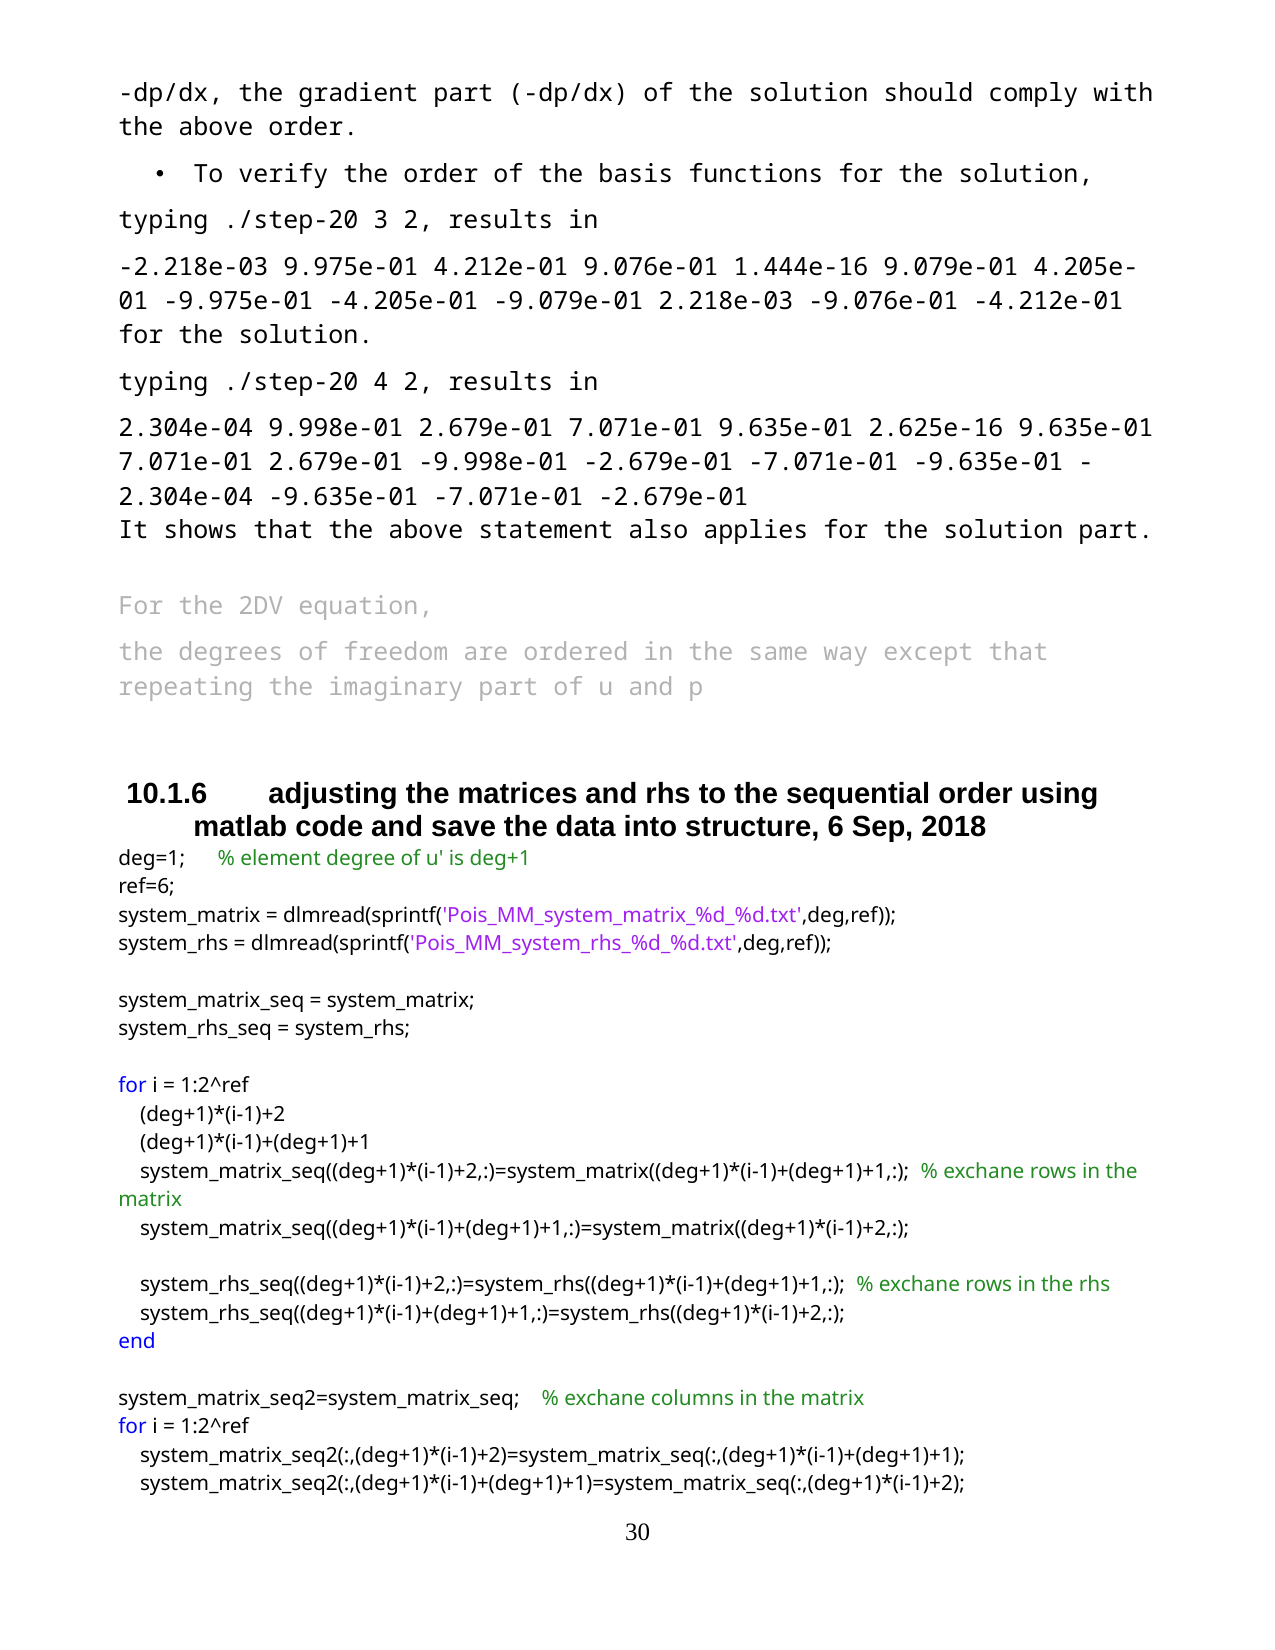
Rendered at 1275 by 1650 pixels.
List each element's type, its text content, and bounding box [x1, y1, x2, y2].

text -2.218e-03 9.975e-01 4.212e-01 9.076e-01 1.444e-16 9.079e-01 4.205e-01 -9.975e-01 -4.205e-01 -9.079e-01 2.218e-03 -9.076e-01 -4.212e-01 for the solution. [118, 249, 1157, 351]
text typing ./step-20 4 2, results in [118, 363, 1157, 397]
text system_matrix_seq = system_matrix; [118, 985, 1157, 1013]
text system_rhs_seq((deg+1)*(i-1)+2,:)=system_rhs((deg+1)*(i-1)+(deg+1)+1,:); % exchane rows in the rhs [118, 1269, 1157, 1298]
text system_matrix_seq2=system_matrix_seq; % exchane columns in the matrix [118, 1383, 1157, 1412]
text system_matrix_seq2(:,(deg+1)*(i-1)+(deg+1)+1)=system_matrix_seq(:,(deg+1)*(i-1)+2); [118, 1468, 1157, 1497]
text deg=1; % element degree of u' is deg+1 [118, 843, 1157, 871]
text system_rhs_seq = system_rhs; [118, 1013, 1157, 1042]
text the degrees of freedom are ordered in the same way except that repeating the imaginary part of u and p [118, 634, 1157, 702]
text for i = 1:2^ref [118, 1070, 1157, 1099]
list To verify the order of the basis functions for the solution, [156, 156, 1157, 190]
text -dp/dx, the gradient part (-dp/dx) of the solution should comply with the above order. [118, 75, 1157, 143]
text system_matrix_seq((deg+1)*(i-1)+2,:)=system_matrix((deg+1)*(i-1)+(deg+1)+1,:); % exchane rows in the matrix [118, 1156, 1157, 1213]
text (deg+1)*(i-1)+2 [118, 1099, 1157, 1127]
text system_rhs = dlmread(sprintf('Pois_MM_system_rhs_%d_%d.txt',deg,ref)); [118, 928, 1157, 957]
subtitle adjusting the matrices and rhs to the sequential order using matlab code and save the data into structure, 6 Sep, 2018 [118, 776, 1157, 843]
text system_rhs_seq((deg+1)*(i-1)+(deg+1)+1,:)=system_rhs((deg+1)*(i-1)+2,:); [118, 1298, 1157, 1326]
text typing ./step-20 3 2, results in [118, 202, 1157, 236]
text system_matrix_seq((deg+1)*(i-1)+(deg+1)+1,:)=system_matrix((deg+1)*(i-1)+2,:); [118, 1213, 1157, 1241]
text For the 2DV equation, [118, 587, 1157, 622]
text system_matrix_seq2(:,(deg+1)*(i-1)+2)=system_matrix_seq(:,(deg+1)*(i-1)+(deg+1)+1); [118, 1440, 1157, 1468]
text system_matrix = dlmread(sprintf('Pois_MM_system_matrix_%d_%d.txt',deg,ref)); [118, 900, 1157, 928]
text end [118, 1326, 1157, 1355]
text for i = 1:2^ref [118, 1412, 1157, 1440]
text 2.304e-04 9.998e-01 2.679e-01 7.071e-01 9.635e-01 2.625e-16 9.635e-01 7.071e-01 2.679e-01 -9.998e-01 -2.679e-01 -7.071e-01 -9.635e-01 -2.304e-04 -9.635e-01 -7.071e-01 -2.679e-01 It shows that the above statement also applies for the solution part. [118, 410, 1157, 575]
text ref=6; [118, 871, 1157, 900]
text (deg+1)*(i-1)+(deg+1)+1 [118, 1127, 1157, 1156]
